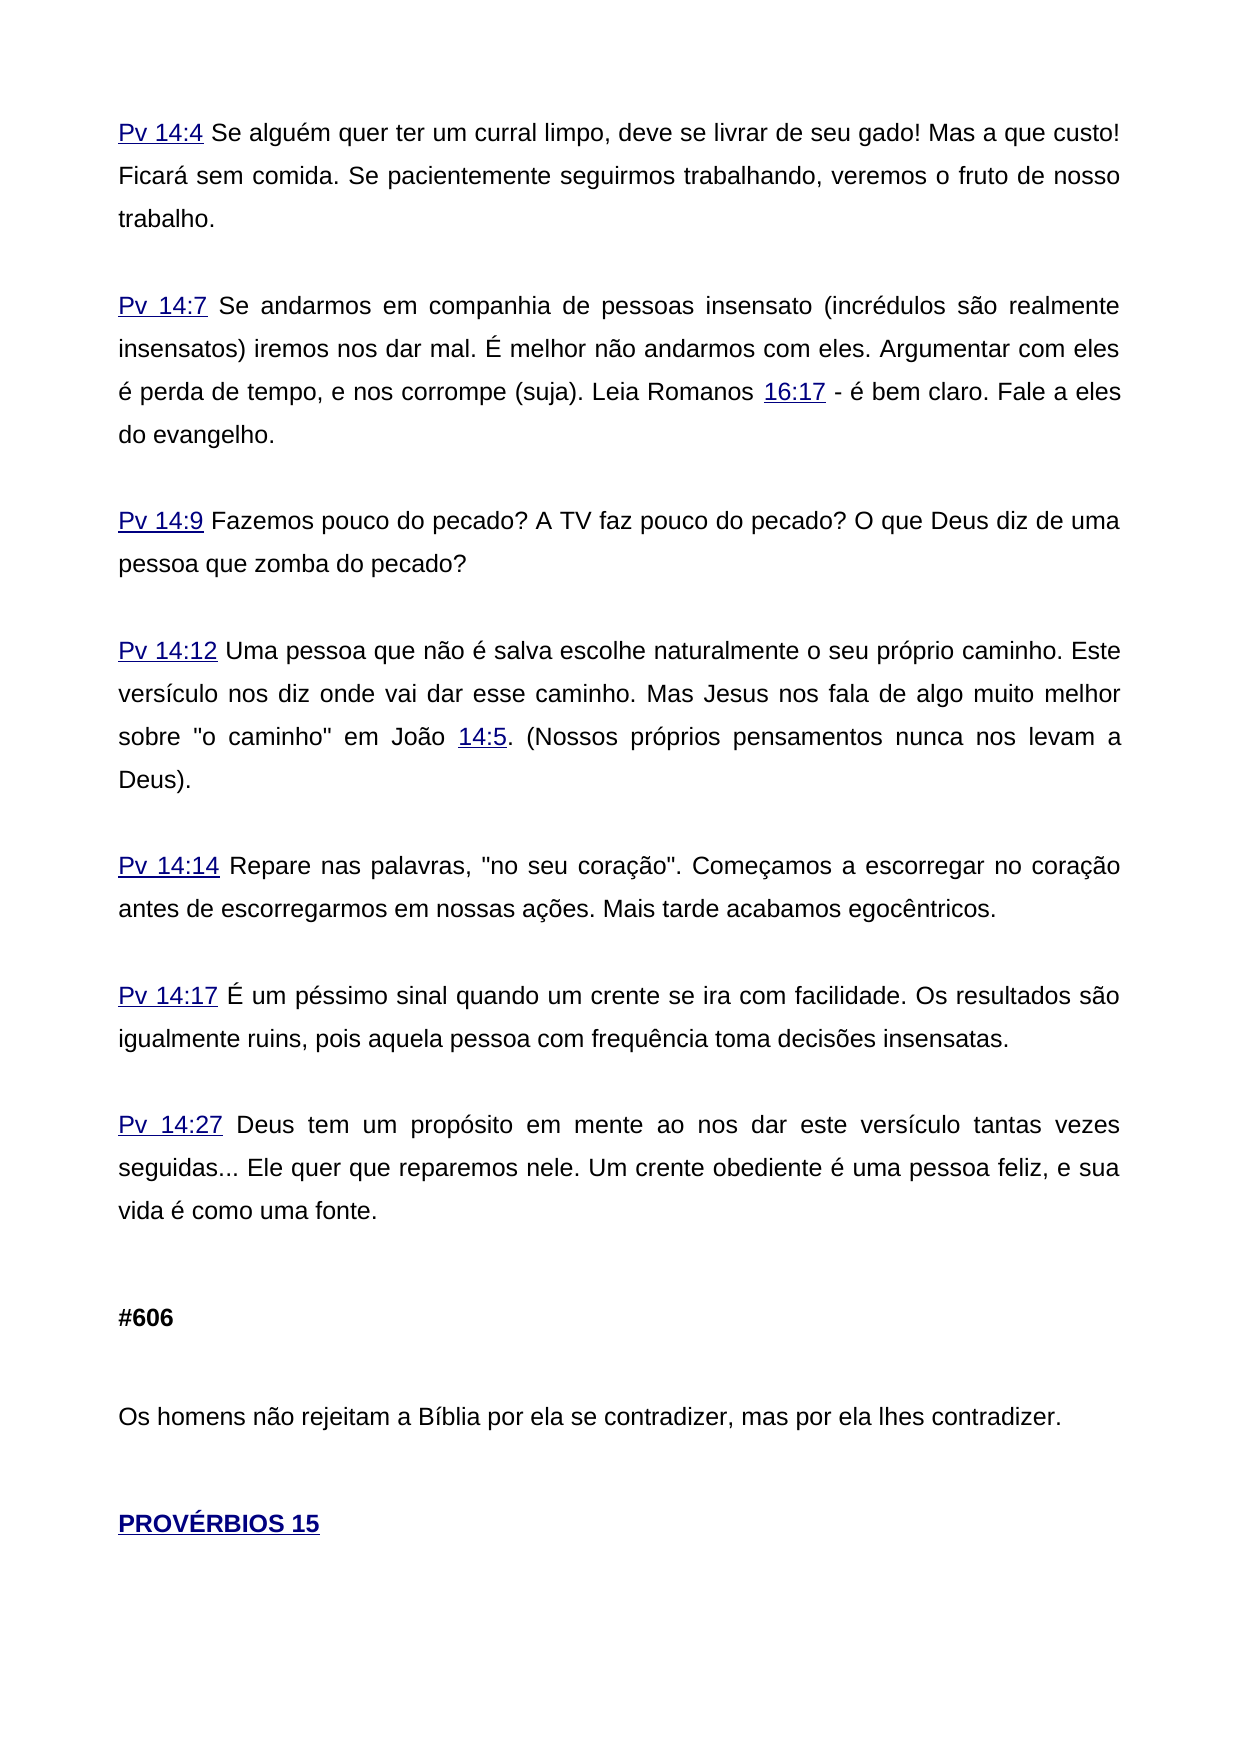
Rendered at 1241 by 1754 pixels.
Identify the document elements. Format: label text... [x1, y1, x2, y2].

text Pv 14:7 Se andarmos em companhia de pessoas insensato (incrédulos são realmente insensatos) iremos nos dar mal. É melhor não andarmos com eles. Argumentar com eles é perda de tempo, e nos corrompe (suja). Leia Romanos 16:17 - é bem claro. Fale a eles do evangelho. [118, 291, 1122, 449]
text Pv 14:17 É um péssimo sinal quando um crente se ira com facilidade. Os resultados são igualmente ruins, pois aquela pessoa com frequência toma decisões insensatas. [118, 981, 1122, 1052]
text Pv 14:14 Repare nas palavras, "no seu coração". Começamos a escorregar no coração antes de escorregarmos em nossas ações. Mais tarde acabamos egocêntricos. [118, 851, 1122, 923]
text Pv 14:4 Se alguém quer ter um curral limpo, deve se livrar de seu gado! Mas a que custo! Ficará sem comida. Se pacientemente seguirmos trabalhando, veremos o fruto de nosso trabalho. [118, 118, 1122, 233]
subtitle #606 [118, 1303, 1122, 1332]
text Pv 14:9 Fazemos pouco do pecado? A TV faz pouco do pecado? O que Deus diz de uma pessoa que zomba do pecado? [118, 506, 1122, 578]
text Os homens não rejeitam a Bíblia por ela se contradizer, mas por ela lhes contradizer. [118, 1402, 1122, 1431]
text Pv 14:12 Uma pessoa que não é salva escolhe naturalmente o seu próprio caminho. Este versículo nos diz onde vai dar esse caminho. Mas Jesus nos fala de algo muito melhor sobre "o caminho" em João 14:5. (Nossos próprios pensamentos nunca nos levam a Deus). [118, 636, 1122, 794]
text Pv 14:27 Deus tem um propósito em mente ao nos dar este versículo tantas vezes seguidas... Ele quer que reparemos nele. Um crente obediente é uma pessoa feliz, e sua vida é como uma fonte. [118, 1110, 1122, 1225]
subtitle PROVÉRBIOS 15 [118, 1509, 1122, 1538]
